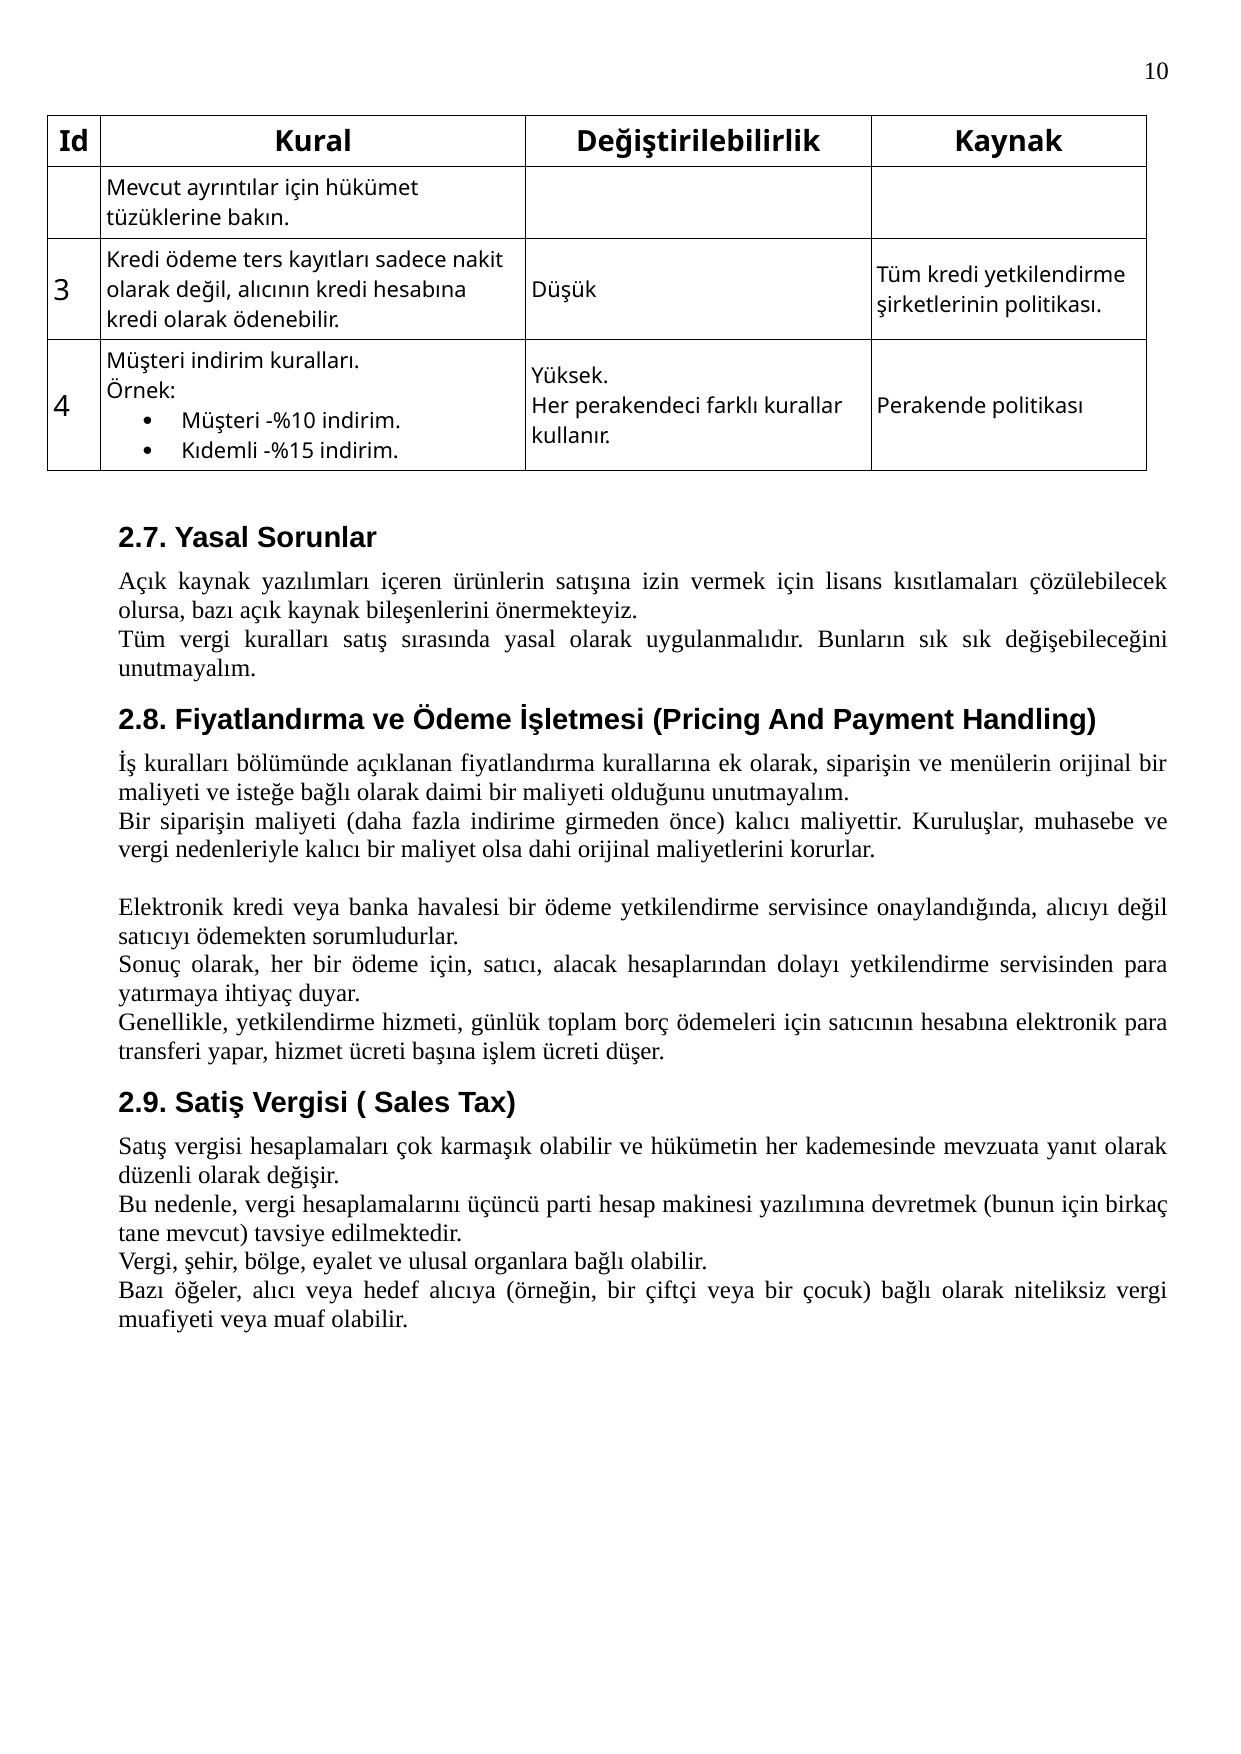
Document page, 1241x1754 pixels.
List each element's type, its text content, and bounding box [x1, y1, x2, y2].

subtitle 2.8. Fiyatlandırma ve Ödeme İşletmesi (Pricing And Payment Handling) [118, 702, 1168, 736]
text Bir siparişin maliyeti (daha fazla indirime girmeden önce) kalıcı maliyettir. Kuruluşlar, muhasebe ve vergi nedenleriyle kalıcı bir maliyet olsa dahi orijinal maliyetlerini korurlar. [118, 806, 1168, 863]
text Tüm vergi kuralları satış sırasında yasal olarak uygulanmalıdır. Bunların sık sık değişebileceğini unutmayalım. [118, 624, 1168, 681]
table_header Kaynak [872, 116, 1146, 166]
table_cell 4 [48, 340, 100, 470]
table_header Değiştirilebilirlik [526, 116, 871, 166]
table_cell Tüm kredi yetkilendirme şirketlerinin politikası. [872, 239, 1146, 339]
text Vergi, şehir, bölge, eyalet ve ulusal organlara bağlı olabilir. [118, 1246, 1168, 1275]
table_cell Düşük [526, 239, 871, 339]
text Açık kaynak yazılımları içeren ürünlerin satışına izin vermek için lisans kısıtlamaları çözülebilecek olursa, bazı açık kaynak bileşenlerini önermekteyiz. [118, 566, 1168, 624]
table_header Kural [101, 116, 525, 166]
subtitle 2.7. Yasal Sorunlar [118, 520, 1168, 554]
table_cell Kredi ödeme ters kayıtları sadece nakit olarak değil, alıcının kredi hesabına kredi olarak ödenebilir. [101, 239, 525, 339]
text Bu nedenle, vergi hesaplamalarını üçüncü parti hesap makinesi yazılımına devretmek (bunun için birkaç tane mevcut) tavsiye edilmektedir. [118, 1189, 1168, 1246]
table_header Id [48, 116, 100, 166]
text Genellikle, yetkilendirme hizmeti, günlük toplam borç ödemeleri için satıcının hesabına elektronik para transferi yapar, hizmet ücreti başına işlem ücreti düşer. [118, 1007, 1168, 1064]
subtitle 2.9. Satiş Vergisi ( Sales Tax) [118, 1085, 1168, 1119]
table_cell Müşteri indirim kuralları. Örnek: Müşteri -%10 indirim. Kıdemli -%15 indirim. [101, 340, 525, 470]
table_cell [48, 167, 100, 238]
table_cell [872, 167, 1146, 238]
text Sonuç olarak, her bir ödeme için, satıcı, alacak hesaplarından dolayı yetkilendirme servisinden para yatırmaya ihtiyaç duyar. [118, 949, 1168, 1007]
text Bazı öğeler, alıcı veya hedef alıcıya (örneğin, bir çiftçi veya bir çocuk) bağlı olarak niteliksiz vergi muafiyeti veya muaf olabilir. [118, 1275, 1168, 1333]
table_cell [526, 167, 871, 238]
table_cell 3 [48, 239, 100, 339]
table_cell Yüksek. Her perakendeci farklı kurallar kullanır. [526, 340, 871, 470]
text Elektronik kredi veya banka havalesi bir ödeme yetkilendirme servisince onaylandığında, alıcıyı değil satıcıyı ödemekten sorumludurlar. [118, 892, 1168, 949]
text Satış vergisi hesaplamaları çok karmaşık olabilir ve hükümetin her kademesinde mevzuata yanıt olarak düzenli olarak değişir. [118, 1131, 1168, 1189]
text İş kuralları bölümünde açıklanan fiyatlandırma kurallarına ek olarak, siparişin ve menülerin orijinal bir maliyeti ve isteğe bağlı olarak daimi bir maliyeti olduğunu unutmayalım. [118, 748, 1168, 806]
table_cell Perakende politikası [872, 340, 1146, 470]
table_cell Mevcut ayrıntılar için hükümet tüzüklerine bakın. [101, 167, 525, 238]
